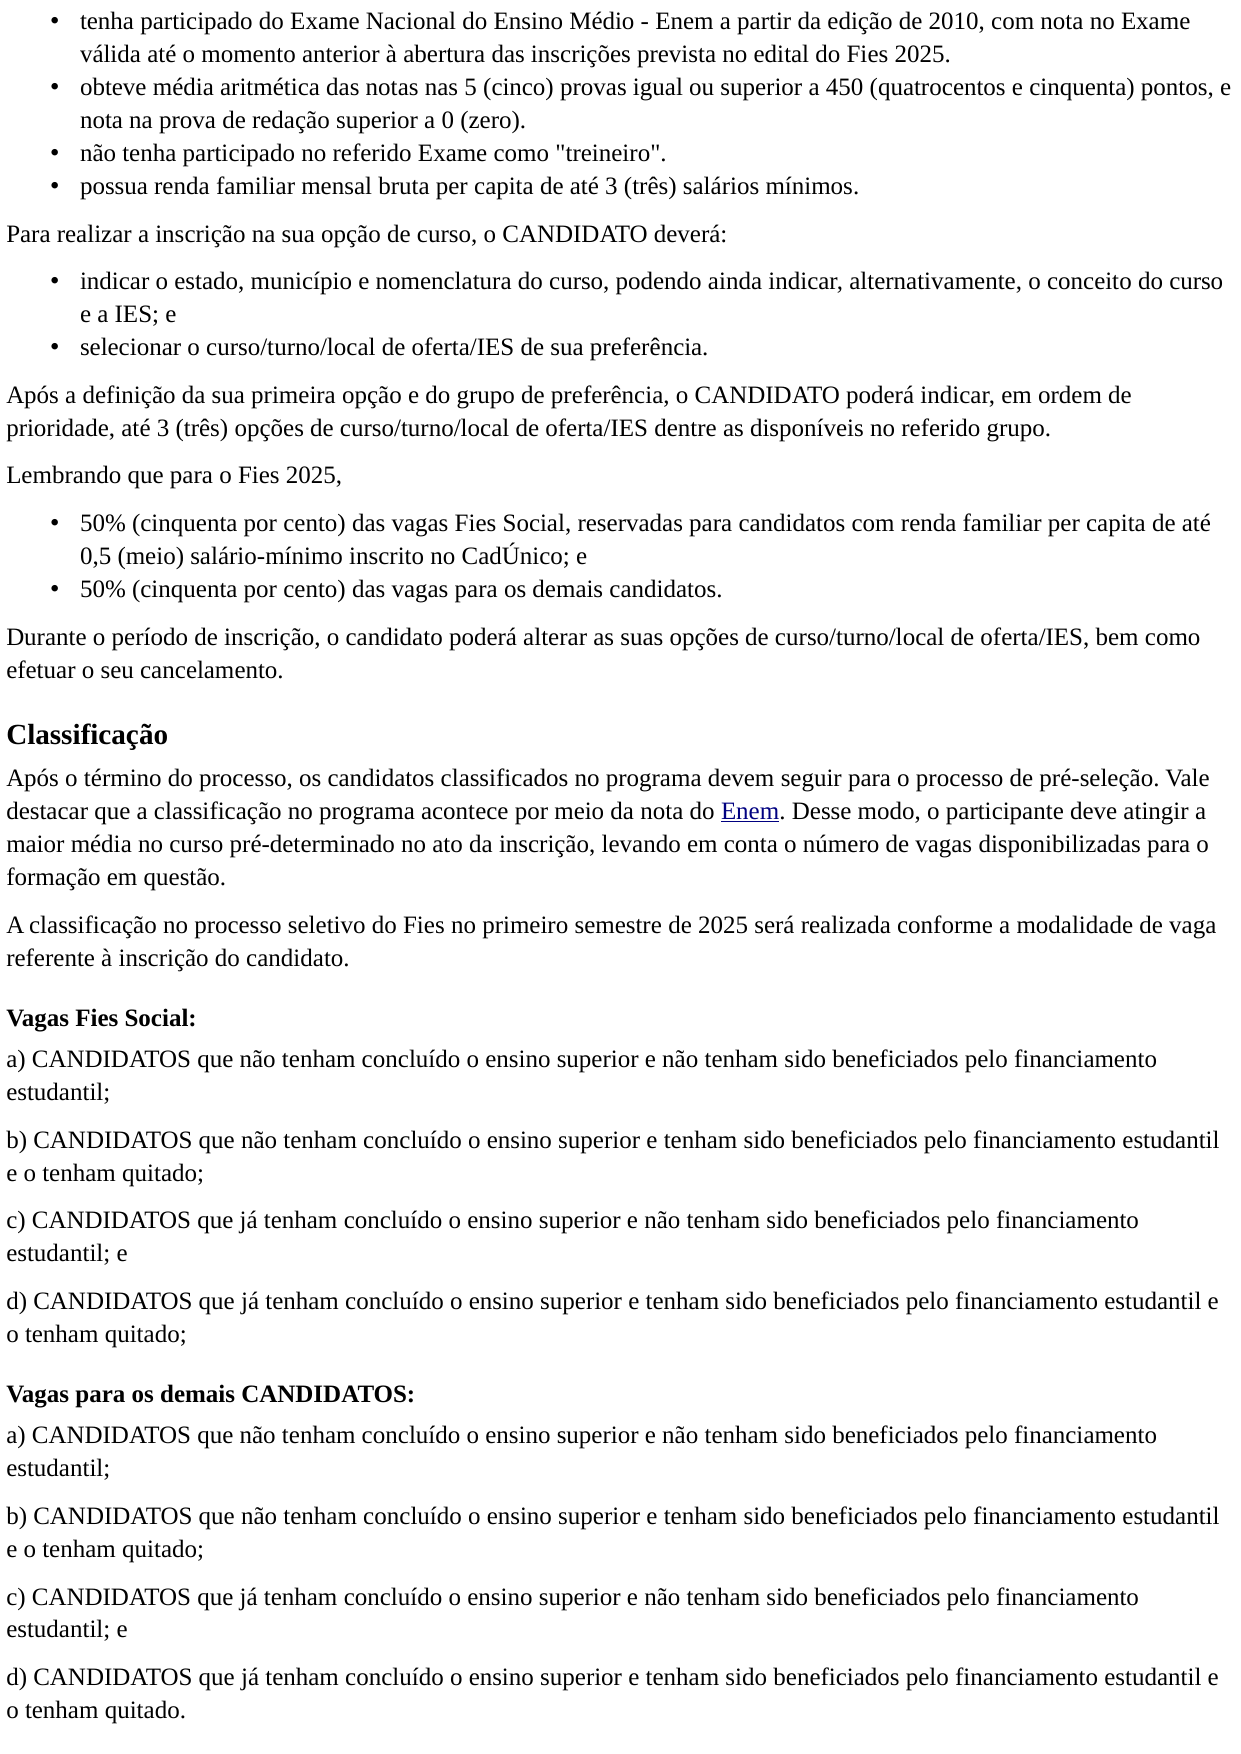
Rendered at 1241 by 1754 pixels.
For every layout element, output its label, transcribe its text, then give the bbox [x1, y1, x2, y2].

list possua renda familiar mensal bruta per capita de até 3 (três) salários mínimos. [50, 171, 1234, 200]
subtitle Classificação [6, 717, 1234, 751]
text Após a definição da sua primeira opção e do grupo de preferência, o CANDIDATO poderá indicar, em ordem de prioridade, até 3 (três) opções de curso/turno/local de oferta/IES dentre as disponíveis no referido grupo. [6, 380, 1234, 442]
list 50% (cinquenta por cento) das vagas para os demais candidatos. [50, 574, 1234, 603]
text c) CANDIDATOS que já tenham concluído o ensino superior e não tenham sido beneficiados pelo financiamento estudantil; e [6, 1205, 1234, 1267]
text A classificação no processo seletivo do Fies no primeiro semestre de 2025 será realizada conforme a modalidade de vaga referente à inscrição do candidato. [6, 910, 1234, 971]
list tenha participado do Exame Nacional do Ensino Médio - Enem a partir da edição de 2010, com nota no Exame válida até o momento anterior à abertura das inscrições prevista no edital do Fies 2025. [50, 6, 1234, 68]
list 50% (cinquenta por cento) das vagas Fies Social, reservadas para candidatos com renda familiar per capita de até 0,5 (meio) salário-mínimo inscrito no CadÚnico; e [50, 508, 1234, 570]
list obteve média aritmética das notas nas 5 (cinco) provas igual ou superior a 450 (quatrocentos e cinquenta) pontos, e nota na prova de redação superior a 0 (zero). [50, 72, 1234, 134]
list selecionar o curso/turno/local de oferta/IES de sua preferência. [50, 332, 1234, 361]
text c) CANDIDATOS que já tenham concluído o ensino superior e não tenham sido beneficiados pelo financiamento estudantil; e [6, 1582, 1234, 1643]
text d) CANDIDATOS que já tenham concluído o ensino superior e tenham sido beneficiados pelo financiamento estudantil e o tenham quitado. [6, 1662, 1234, 1724]
text a) CANDIDATOS que não tenham concluído o ensino superior e não tenham sido beneficiados pelo financiamento estudantil; [6, 1044, 1234, 1106]
list não tenha participado no referido Exame como "treineiro". [50, 138, 1234, 167]
list indicar o estado, município e nomenclatura do curso, podendo ainda indicar, alternativamente, o conceito do curso e a IES; e [50, 266, 1234, 328]
text Durante o período de inscrição, o candidato poderá alterar as suas opções de curso/turno/local de oferta/IES, bem como efetuar o seu cancelamento. [6, 622, 1234, 683]
text Após o término do processo, os candidatos classificados no programa devem seguir para o processo de pré-seleção. Vale destacar que a classificação no programa acontece por meio da nota do Enem. Desse modo, o participante deve atingir a maior média no curso pré-determinado no ato da inscrição, levando em conta o número de vagas disponibilizadas para o formação em questão. [6, 763, 1234, 891]
text b) CANDIDATOS que não tenham concluído o ensino superior e tenham sido beneficiados pelo financiamento estudantil e o tenham quitado; [6, 1501, 1234, 1563]
text Para realizar a inscrição na sua opção de curso, o CANDIDATO deverá: [6, 219, 1234, 247]
text d) CANDIDATOS que já tenham concluído o ensino superior e tenham sido beneficiados pelo financiamento estudantil e o tenham quitado; [6, 1286, 1234, 1348]
text b) CANDIDATOS que não tenham concluído o ensino superior e tenham sido beneficiados pelo financiamento estudantil e o tenham quitado; [6, 1125, 1234, 1186]
subtitle Vagas para os demais CANDIDATOS: [6, 1379, 1234, 1408]
subtitle Vagas Fies Social: [6, 1003, 1234, 1032]
text Lembrando que para o Fies 2025, [6, 461, 1234, 489]
text a) CANDIDATOS que não tenham concluído o ensino superior e não tenham sido beneficiados pelo financiamento estudantil; [6, 1420, 1234, 1482]
